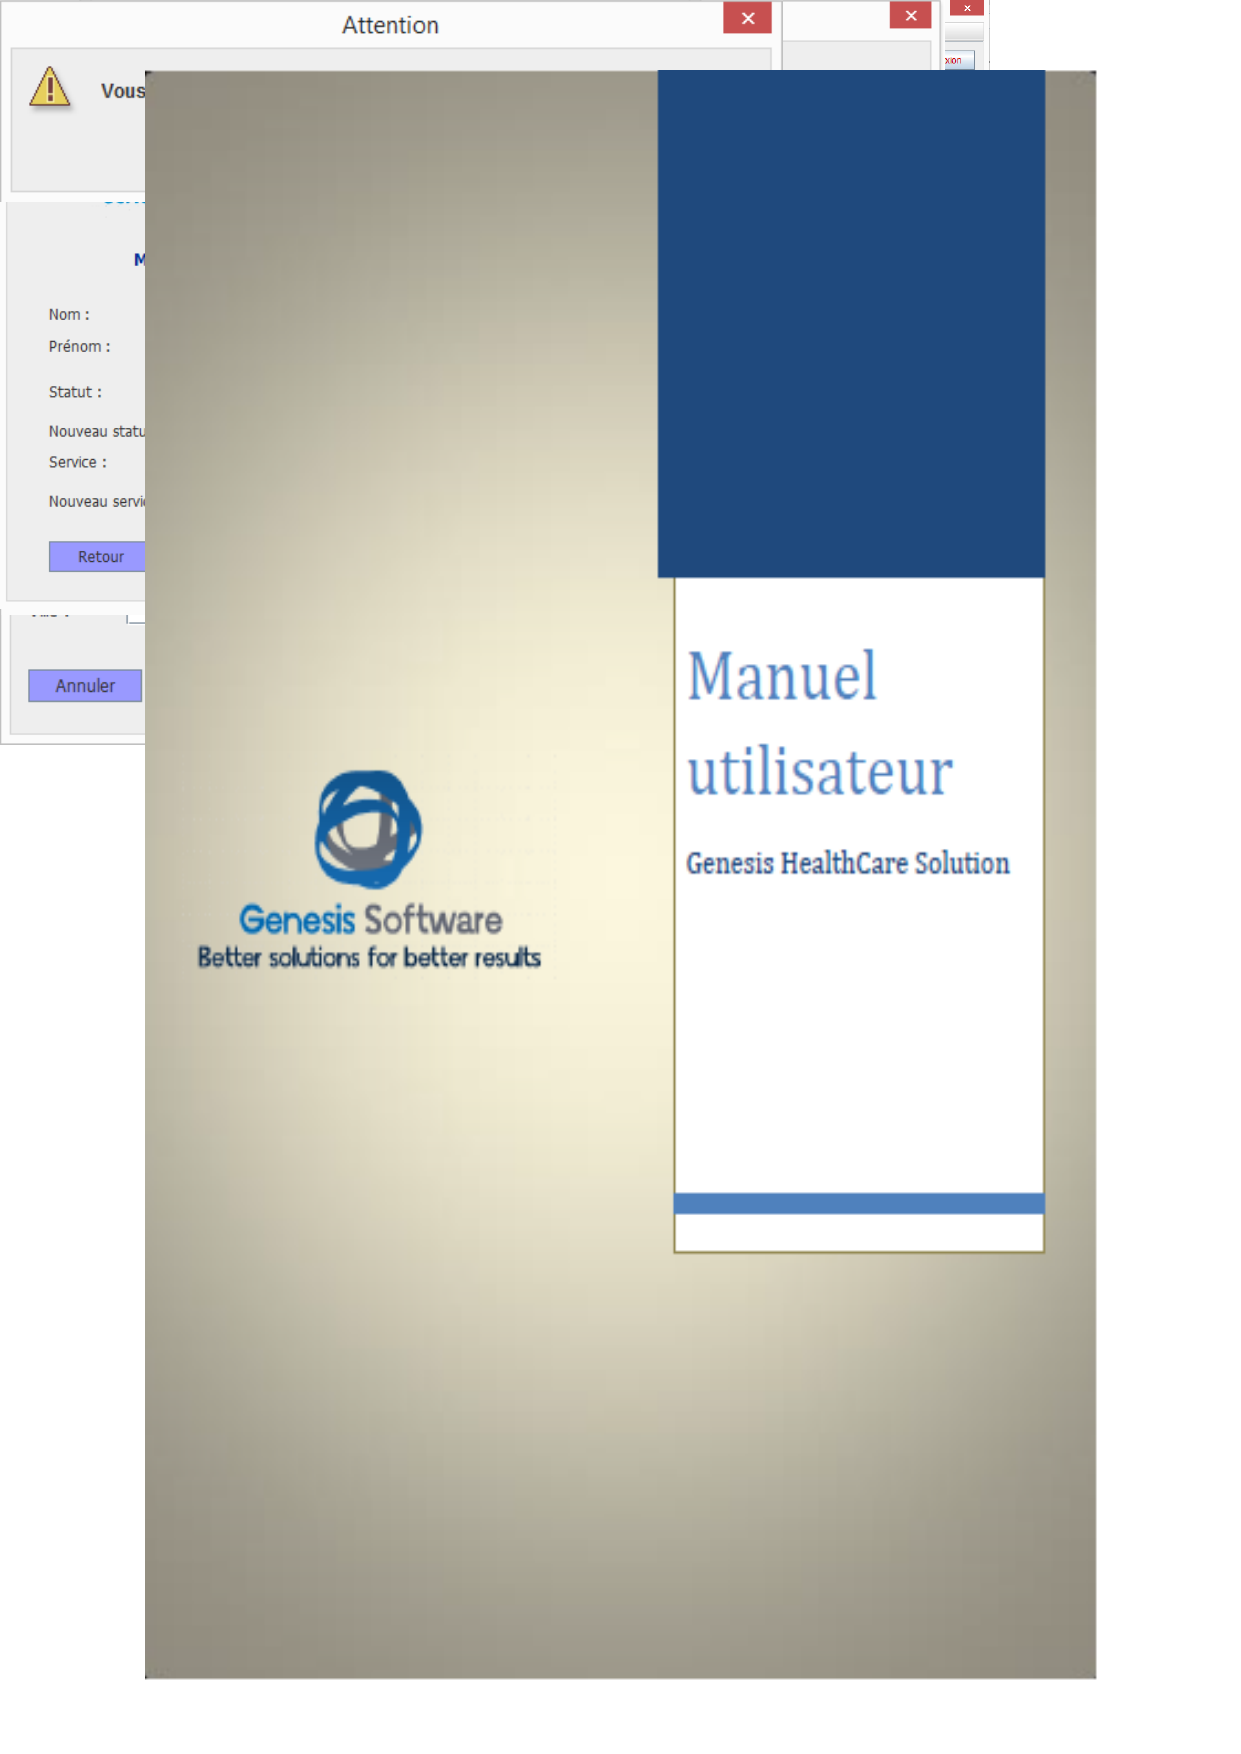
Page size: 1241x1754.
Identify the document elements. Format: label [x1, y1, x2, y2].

picture [0, 0, 1099, 1685]
